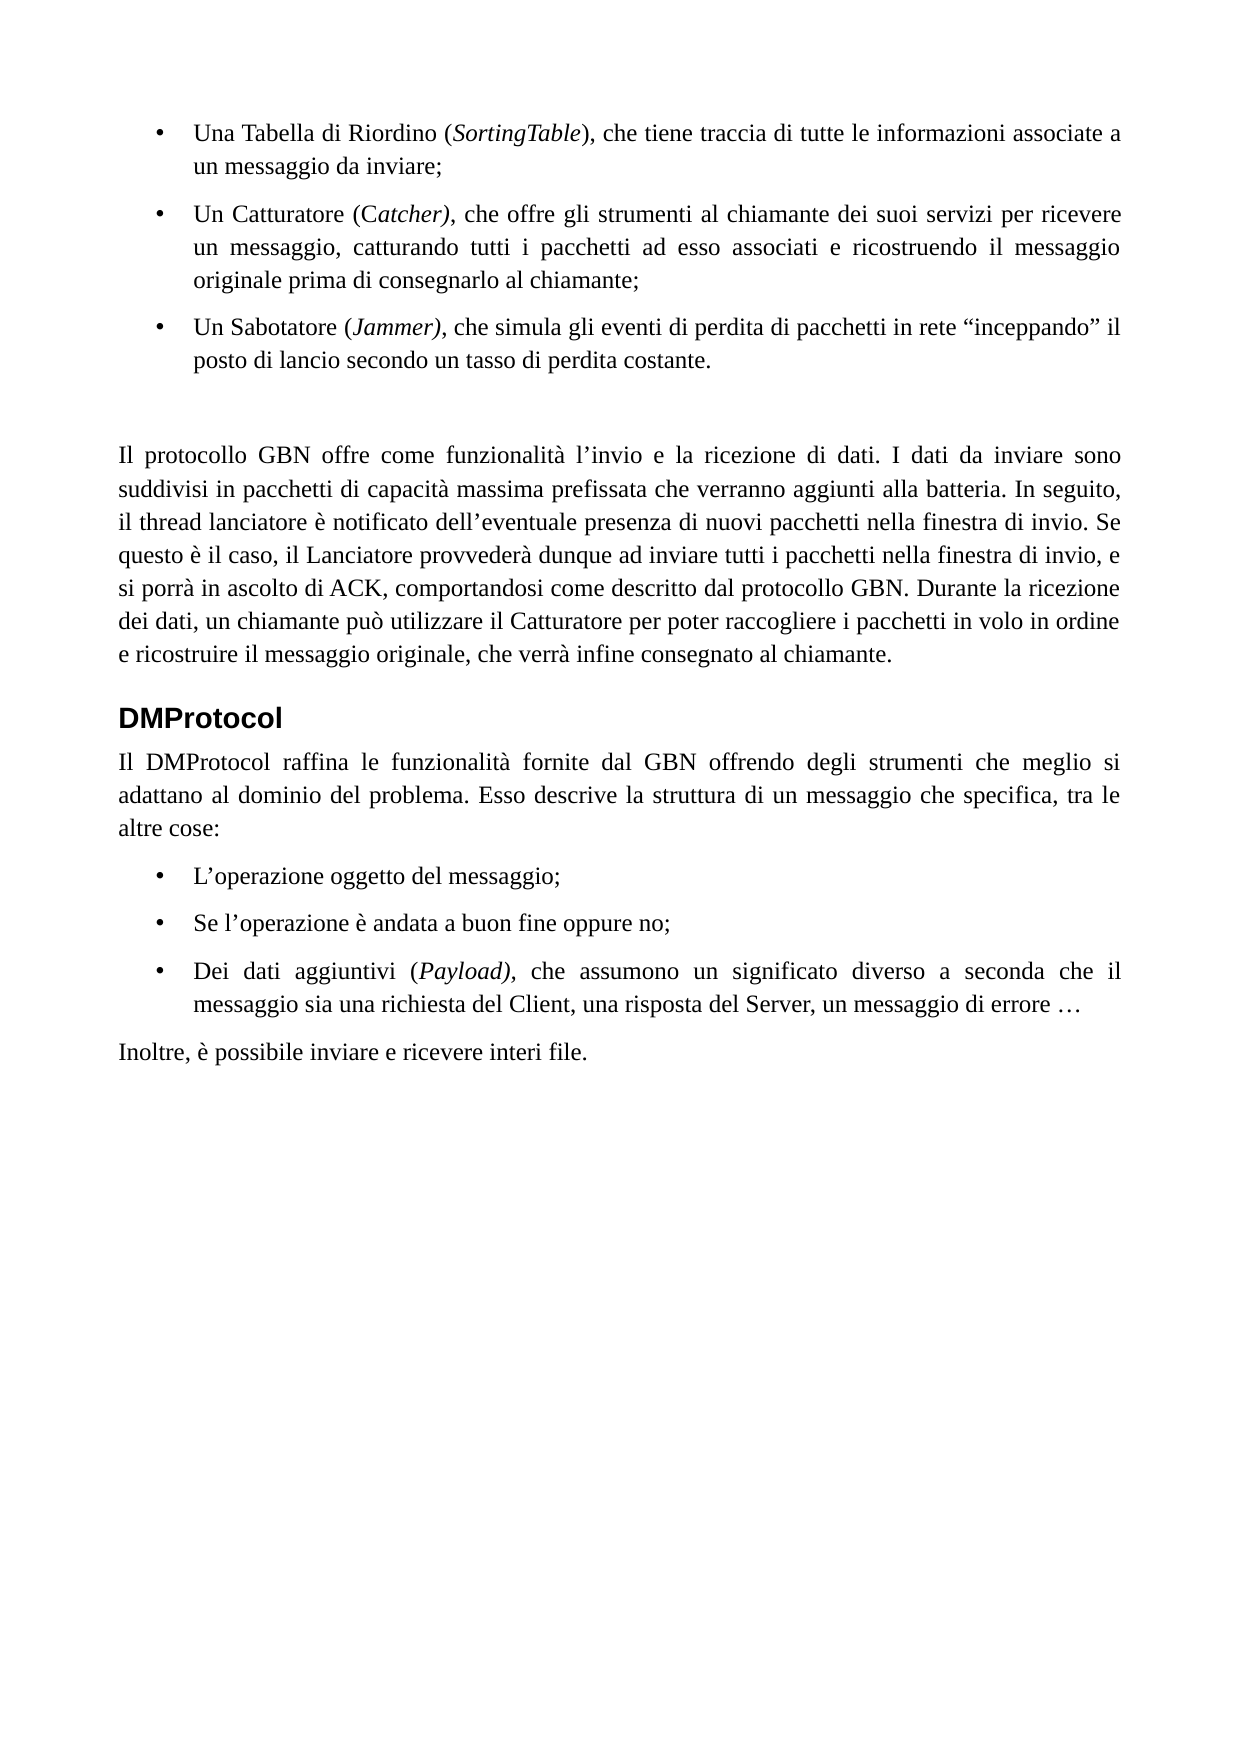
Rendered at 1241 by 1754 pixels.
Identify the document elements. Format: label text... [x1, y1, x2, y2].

subtitle DMProtocol [118, 701, 1122, 735]
list Un Sabotatore (Jammer), che simula gli eventi di perdita di pacchetti in rete “inceppando” il posto di lancio secondo un tasso di perdita costante. [156, 312, 1122, 374]
list Dei dati aggiuntivi (Payload), che assumono un significato diverso a seconda che il messaggio sia una richiesta del Client, una risposta del Server, un messaggio di errore … [156, 956, 1122, 1018]
list L’operazione oggetto del messaggio; [156, 861, 1122, 889]
list Una Tabella di Riordino (SortingTable), che tiene traccia di tutte le informazioni associate a un messaggio da inviare; [156, 118, 1122, 180]
list Se l’operazione è andata a buon fine oppure no; [156, 908, 1122, 937]
text Il DMProtocol raffina le funzionalità fornite dal GBN offrendo degli strumenti che meglio si adattano al dominio del problema. Esso descrive la struttura di un messaggio che specifica, tra le altre cose: [118, 747, 1122, 842]
text Il protocollo GBN offre come funzionalità l’invio e la ricezione di dati. I dati da inviare sono suddivisi in pacchetti di capacità massima prefissata che verranno aggiunti alla batteria. In seguito, il thread lanciatore è notificato dell’eventuale presenza di nuovi pacchetti nella finestra di invio. Se questo è il caso, il Lanciatore provvederà dunque ad inviare tutti i pacchetti nella finestra di invio, e si porrà in ascolto di ACK, comportandosi come descritto dal protocollo GBN. Durante la ricezione dei dati, un chiamante può utilizzare il Catturatore per poter raccogliere i pacchetti in volo in ordine e ricostruire il messaggio originale, che verrà infine consegnato al chiamante. [118, 441, 1122, 667]
list Un Catturatore (Catcher), che offre gli strumenti al chiamante dei suoi servizi per ricevere un messaggio, catturando tutti i pacchetti ad esso associati e ricostruendo il messaggio originale prima di consegnarlo al chiamante; [156, 199, 1122, 293]
text Inoltre, è possibile inviare e ricevere interi file. [118, 1037, 1122, 1065]
